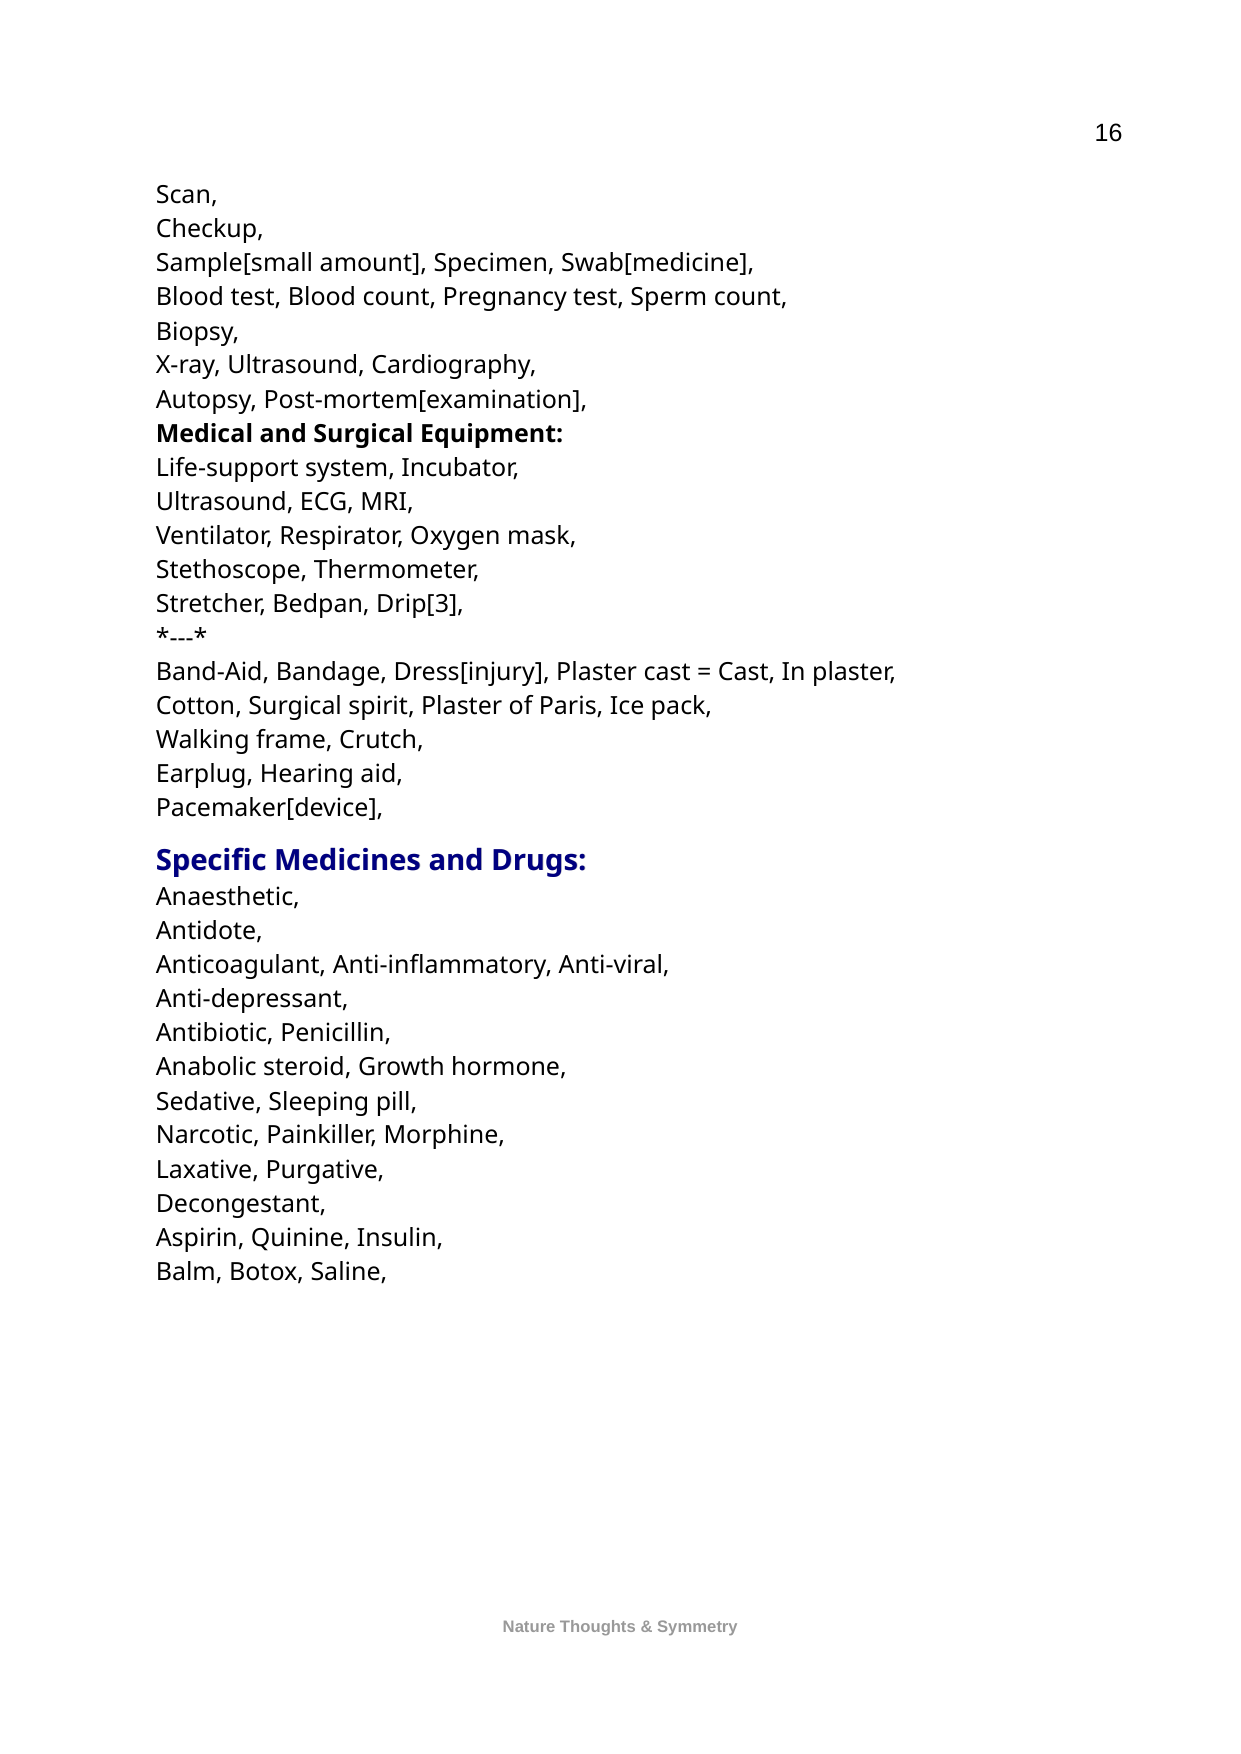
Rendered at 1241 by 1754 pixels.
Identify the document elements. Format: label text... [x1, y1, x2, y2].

text Stethoscope, Thermometer, [156, 552, 1122, 586]
text Anti-depressant, [156, 981, 1122, 1015]
text Anticoagulant, Anti-inflammatory, Anti-viral, [156, 947, 1122, 981]
subtitle Specific Medicines and Drugs: [156, 839, 1122, 879]
text Band-Aid, Bandage, Dress[injury], Plaster cast = Cast, In plaster, [156, 654, 1122, 688]
text Antidote, [156, 913, 1122, 947]
text Aspirin, Quinine, Insulin, [156, 1219, 1122, 1253]
text Sedative, Sleeping pill, [156, 1083, 1122, 1117]
text Pacemaker[device], [156, 790, 1122, 824]
text Narcotic, Painkiller, Morphine, [156, 1117, 1122, 1151]
text Laxative, Purgative, [156, 1151, 1122, 1185]
text Life-support system, Incubator, [156, 449, 1122, 483]
text Ultrasound, ECG, MRI, [156, 483, 1122, 517]
text Decongestant, [156, 1185, 1122, 1219]
text X-ray, Ultrasound, Cardiography, [156, 347, 1122, 381]
text Medical and Surgical Equipment: [156, 415, 1122, 449]
text Stretcher, Bedpan, Drip[3], [156, 586, 1122, 620]
text Sample[small amount], Specimen, Swab[medicine], [156, 245, 1122, 279]
text Biopsy, [156, 313, 1122, 347]
text Anaesthetic, [156, 879, 1122, 913]
text Balm, Botox, Saline, [156, 1253, 1122, 1287]
text Cotton, Surgical spirit, Plaster of Paris, Ice pack, [156, 688, 1122, 722]
text Autopsy, Post-mortem[examination], [156, 381, 1122, 415]
text Scan, [156, 177, 1122, 211]
text Anabolic steroid, Growth hormone, [156, 1049, 1122, 1083]
text Walking frame, Crutch, [156, 722, 1122, 756]
text Ventilator, Respirator, Oxygen mask, [156, 517, 1122, 552]
text Blood test, Blood count, Pregnancy test, Sperm count, [156, 279, 1122, 313]
text Earplug, Hearing aid, [156, 756, 1122, 790]
text Checkup, [156, 211, 1122, 245]
text *---* [156, 620, 1122, 654]
text Antibiotic, Penicillin, [156, 1015, 1122, 1049]
